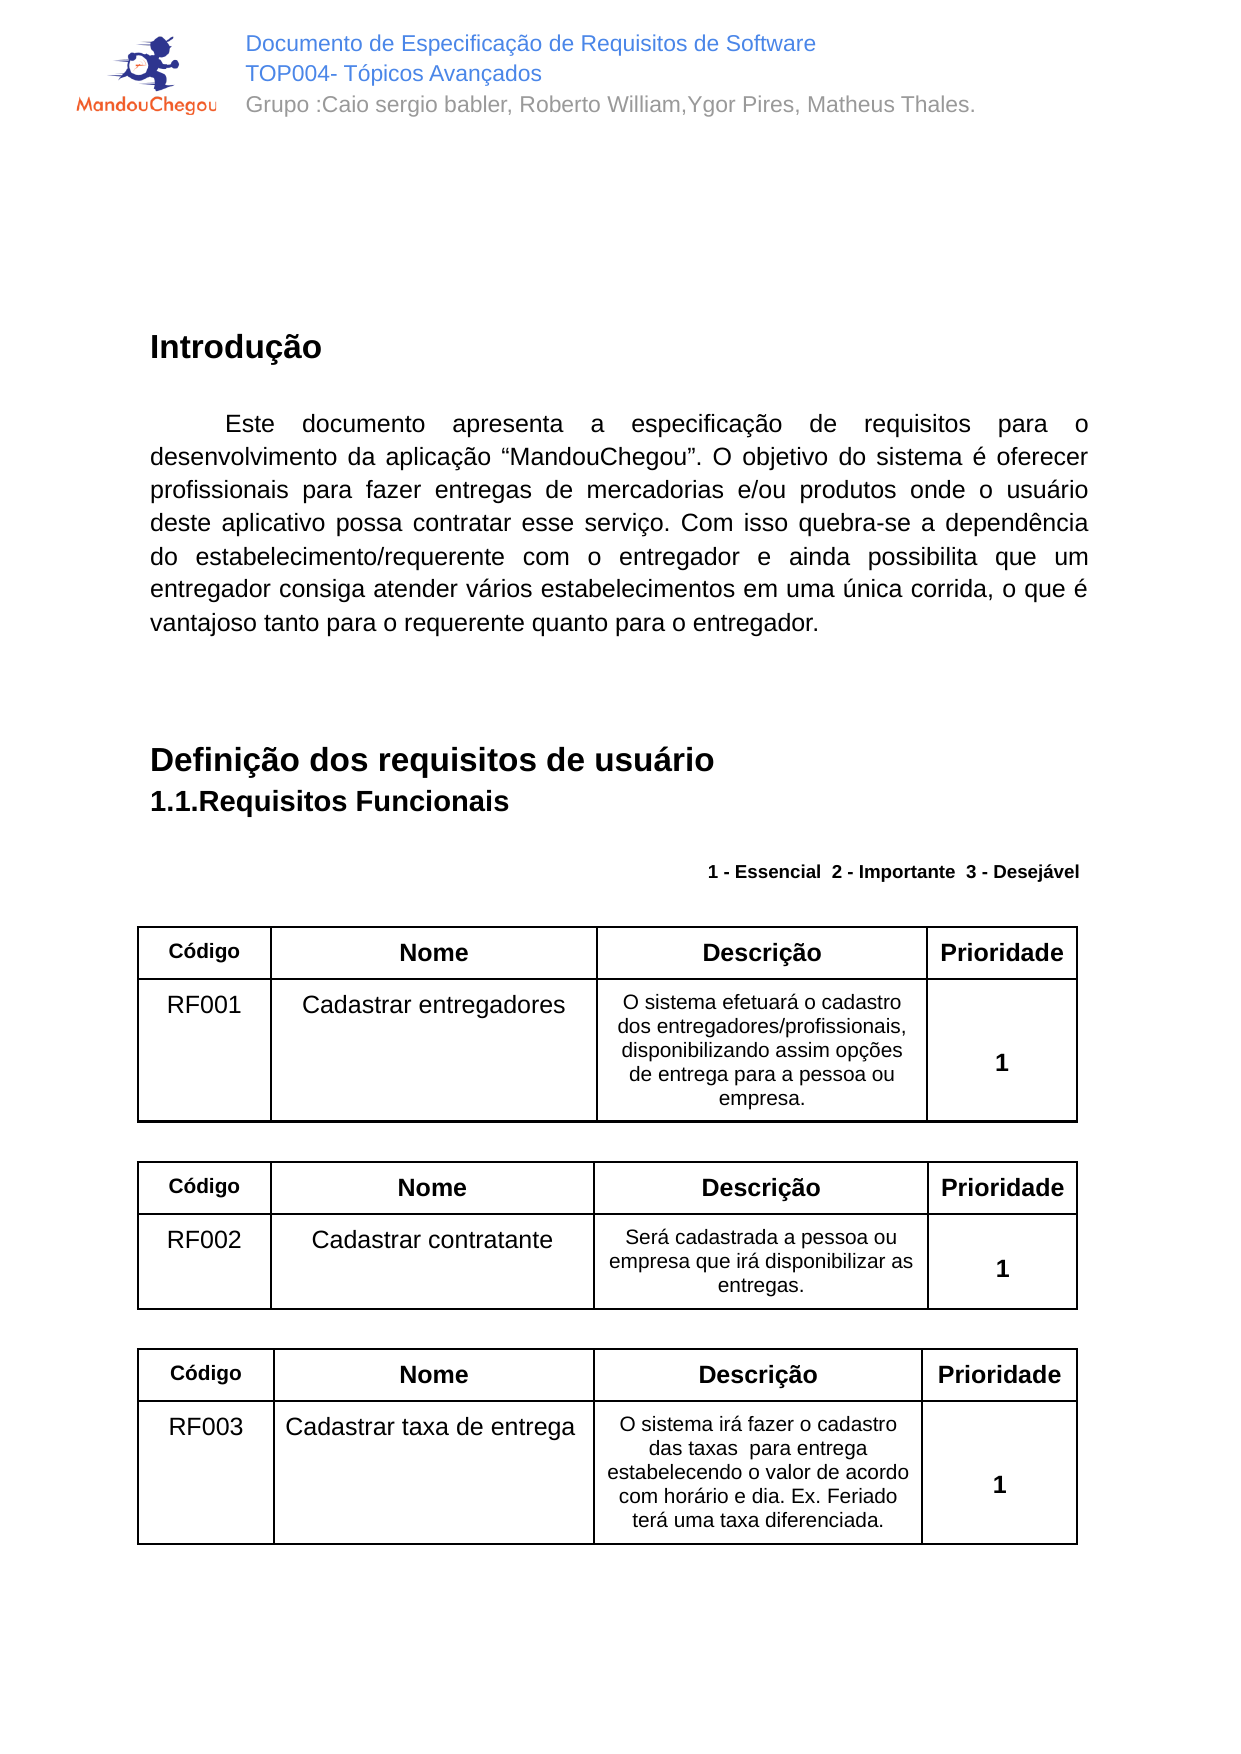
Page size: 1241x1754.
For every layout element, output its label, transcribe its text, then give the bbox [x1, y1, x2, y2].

table_cell 1 [928, 980, 1076, 1120]
picture [76, 32, 217, 119]
text 1 - Essencial 2 - Importante 3 - Desejável [600, 861, 1090, 921]
table_header Código [139, 928, 270, 978]
table_header Descrição [595, 1163, 927, 1213]
table_header Nome [272, 1163, 593, 1213]
table_header Código [139, 1163, 270, 1213]
table_cell Cadastrar entregadores [272, 980, 596, 1120]
table_cell 1 [929, 1215, 1076, 1307]
table_header Descrição [598, 928, 926, 978]
text Definição dos requisitos de usuário [150, 739, 1090, 778]
table_header Descrição [595, 1350, 921, 1400]
table_cell RF003 [139, 1402, 273, 1542]
table_cell 1 [923, 1402, 1076, 1542]
table_header Nome [275, 1350, 593, 1400]
table_header Prioridade [929, 1163, 1076, 1213]
text Este documento apresenta a especificação de requisitos para o desenvolvimento da aplicação “MandouChegou”. O objetivo do sistema é oferecer profissionais para fazer entregas de mercadorias e/ou produtos onde o usuário deste aplicativo possa contratar esse serviço. Com isso quebra-se a dependência do estabelecimento/requerente com o entregador e ainda possibilita que um entregador consiga atender vários estabelecimentos em uma única corrida, o que é vantajoso tanto para o requerente quanto para o entregador. [150, 409, 1090, 636]
table_cell Cadastrar taxa de entrega [275, 1402, 593, 1542]
table_header Nome [272, 928, 596, 978]
text Introdução [150, 327, 1090, 365]
table_cell Será cadastrada a pessoa ou empresa que irá disponibilizar as entregas. [595, 1215, 927, 1307]
table_cell O sistema irá fazer o cadastro das taxas para entrega estabelecendo o valor de acordo com horário e dia. Ex. Feriado terá uma taxa diferenciada. [595, 1402, 921, 1542]
table_header Prioridade [923, 1350, 1076, 1400]
table_cell RF001 [139, 980, 270, 1120]
table_header Código [139, 1350, 273, 1400]
table_cell Cadastrar contratante [272, 1215, 593, 1307]
table_cell O sistema efetuará o cadastro dos entregadores/profissionais, disponibilizando assim opções de entrega para a pessoa ou empresa. [598, 980, 926, 1120]
text 1.1.Requisitos Funcionais [150, 784, 1090, 817]
table_cell RF002 [139, 1215, 270, 1307]
table_header Prioridade [928, 928, 1076, 978]
